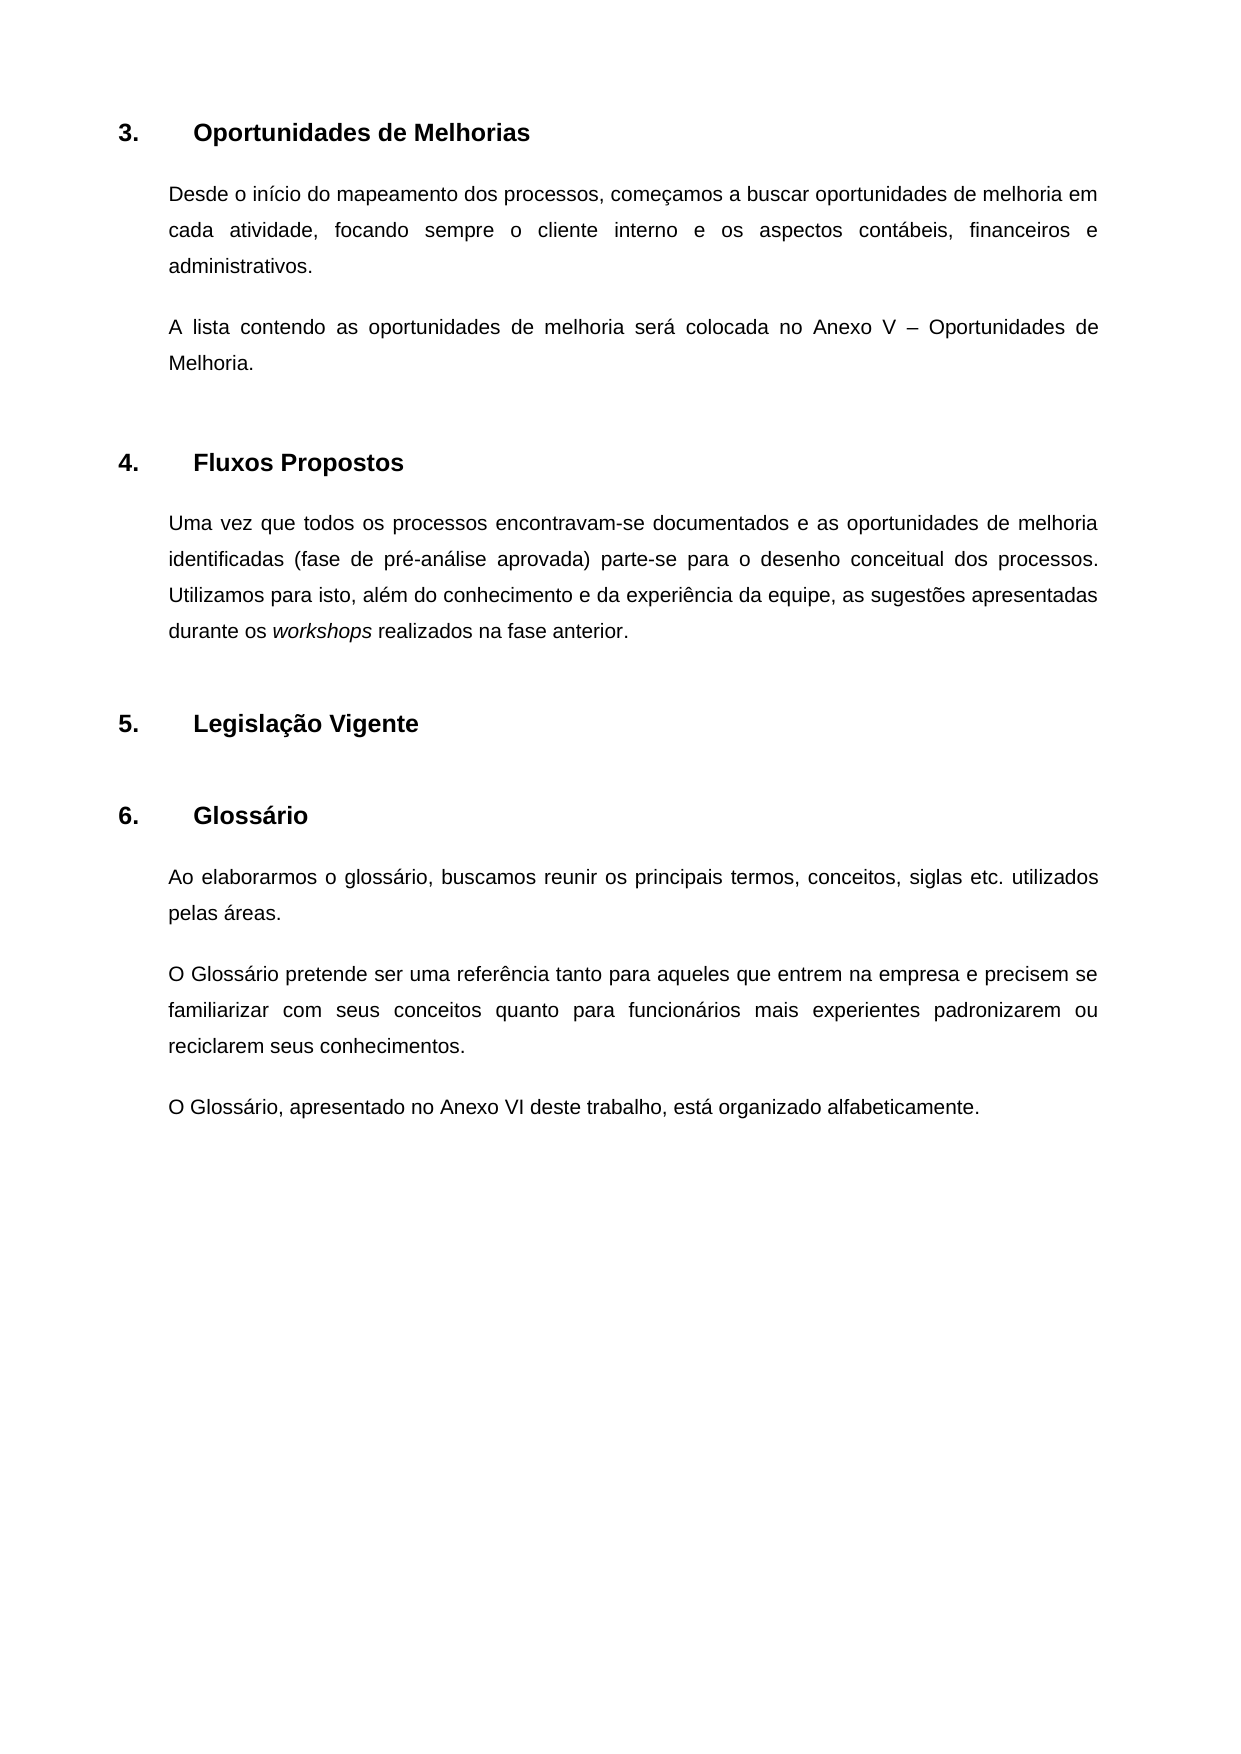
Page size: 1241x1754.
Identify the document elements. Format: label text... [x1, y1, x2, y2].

text O Glossário pretende ser uma referência tanto para aqueles que entrem na empresa e precisem se familiarizar com seus conceitos quanto para funcionários mais experientes padronizarem ou reciclarem seus conhecimentos. [168, 962, 1100, 1058]
text A lista contendo as oportunidades de melhoria será colocada no Anexo V – Oportunidades de Melhoria. [168, 315, 1100, 374]
subtitle Legislação Vigente [118, 709, 1100, 737]
text Ao elaborarmos o glossário, buscamos reunir os principais termos, conceitos, siglas etc. utilizados pelas áreas. [168, 865, 1100, 925]
text O Glossário, apresentado no Anexo VI deste trabalho, está organizado alfabeticamente. [168, 1095, 1100, 1119]
text Desde o início do mapeamento dos processos, começamos a buscar oportunidades de melhoria em cada atividade, focando sempre o cliente interno e os aspectos contábeis, financeiros e administrativos. [168, 182, 1100, 278]
subtitle Fluxos Propostos [118, 447, 1100, 476]
subtitle Glossário [118, 801, 1100, 830]
text Uma vez que todos os processos encontravam-se documentados e as oportunidades de melhoria identificadas (fase de pré-análise aprovada) parte-se para o desenho conceitual dos processos. Utilizamos para isto, além do conhecimento e da experiência da equipe, as sugestões apresentadas durante os workshops realizados na fase anterior. [168, 511, 1100, 643]
subtitle Oportunidades de Melhorias [118, 118, 1100, 147]
